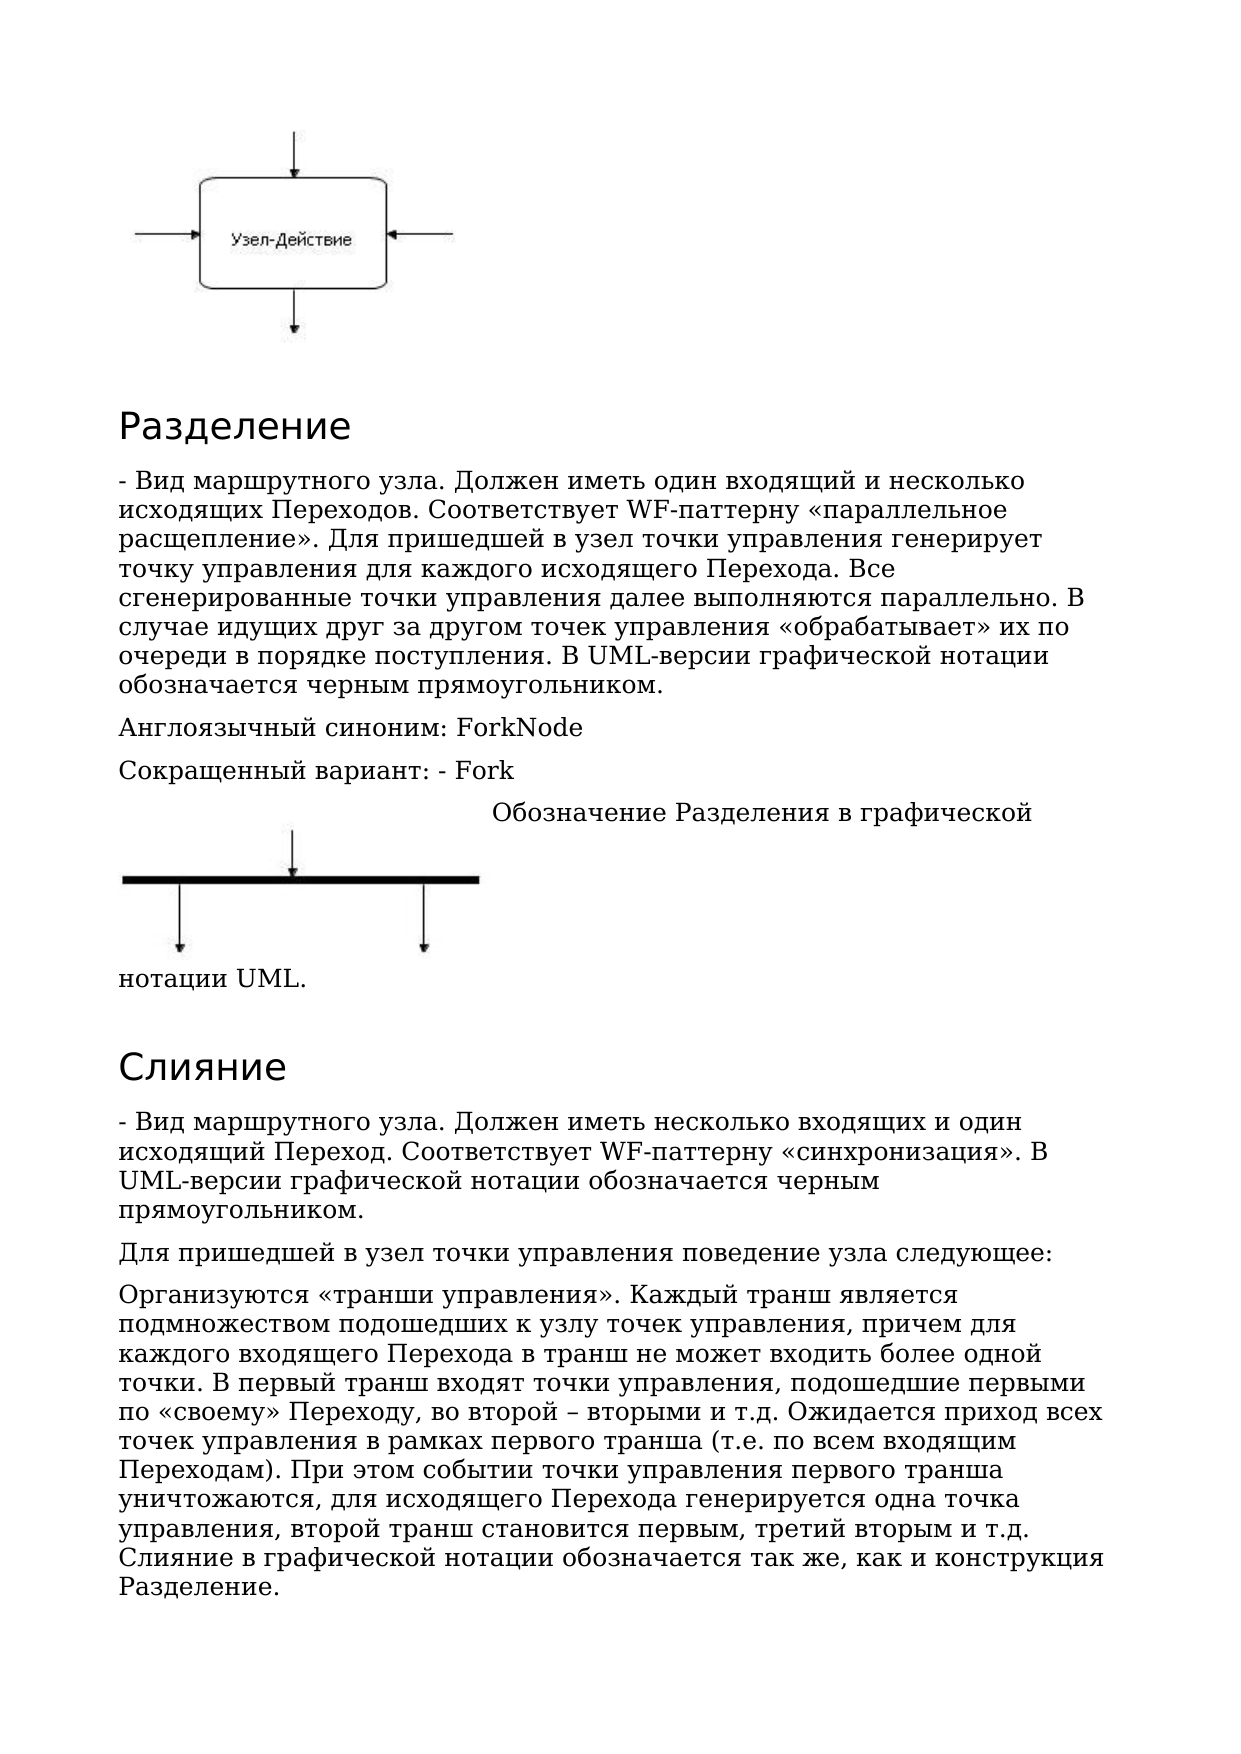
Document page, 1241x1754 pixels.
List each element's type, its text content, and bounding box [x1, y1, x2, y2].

text Обозначение Разделения в графической нотации UML. [118, 798, 1122, 993]
text Сокращенный вариант: - Fork [118, 756, 1122, 785]
text Англоязычный синоним: ForkNode [118, 713, 1122, 742]
text - Вид маршрутного узла. Должен иметь несколько входящих и один исходящий Переход. Соответствует WF-паттерну «синхронизация». В UML-версии графической нотации обозначается черным прямоугольником. [118, 1108, 1122, 1224]
text Для пришедшей в узел точки управления поведение узла следующее: [118, 1238, 1122, 1267]
subtitle Слияние [118, 1046, 1122, 1089]
subtitle Разделение [118, 404, 1122, 448]
text Организуются «транши управления». Каждый транш является подмножеством подошедших к узлу точек управления, причем для каждого входящего Перехода в транш не может входить более одной точки. В первый транш входят точки управления, подошедшие первыми по «своему» Переходу, во второй – вторыми и т.д. Ожидается приход всех точек управления в рамках первого транша (т.е. по всем входящим Переходам). При этом событии точки управления первого транша уничтожаются, для исходящего Перехода генерируется одна точка управления, второй транш становится первым, третий вторым и т.д. Слияние в графической нотации обозначается так же, как и конструкция Разделение. [118, 1281, 1122, 1601]
text - Вид маршрутного узла. Должен иметь один входящий и несколько исходящих Переходов. Соответствует WF-паттерну «параллельное расщепление». Для пришедшей в узел точки управления генерирует точку управления для каждого исходящего Перехода. Все сгенерированные точки управления далее выполняются параллельно. В случае идущих друг за другом точек управления «обрабатывает» их по очереди в порядке поступления. В UML-версии графической нотации обозначается черным прямоугольником. [118, 466, 1122, 699]
